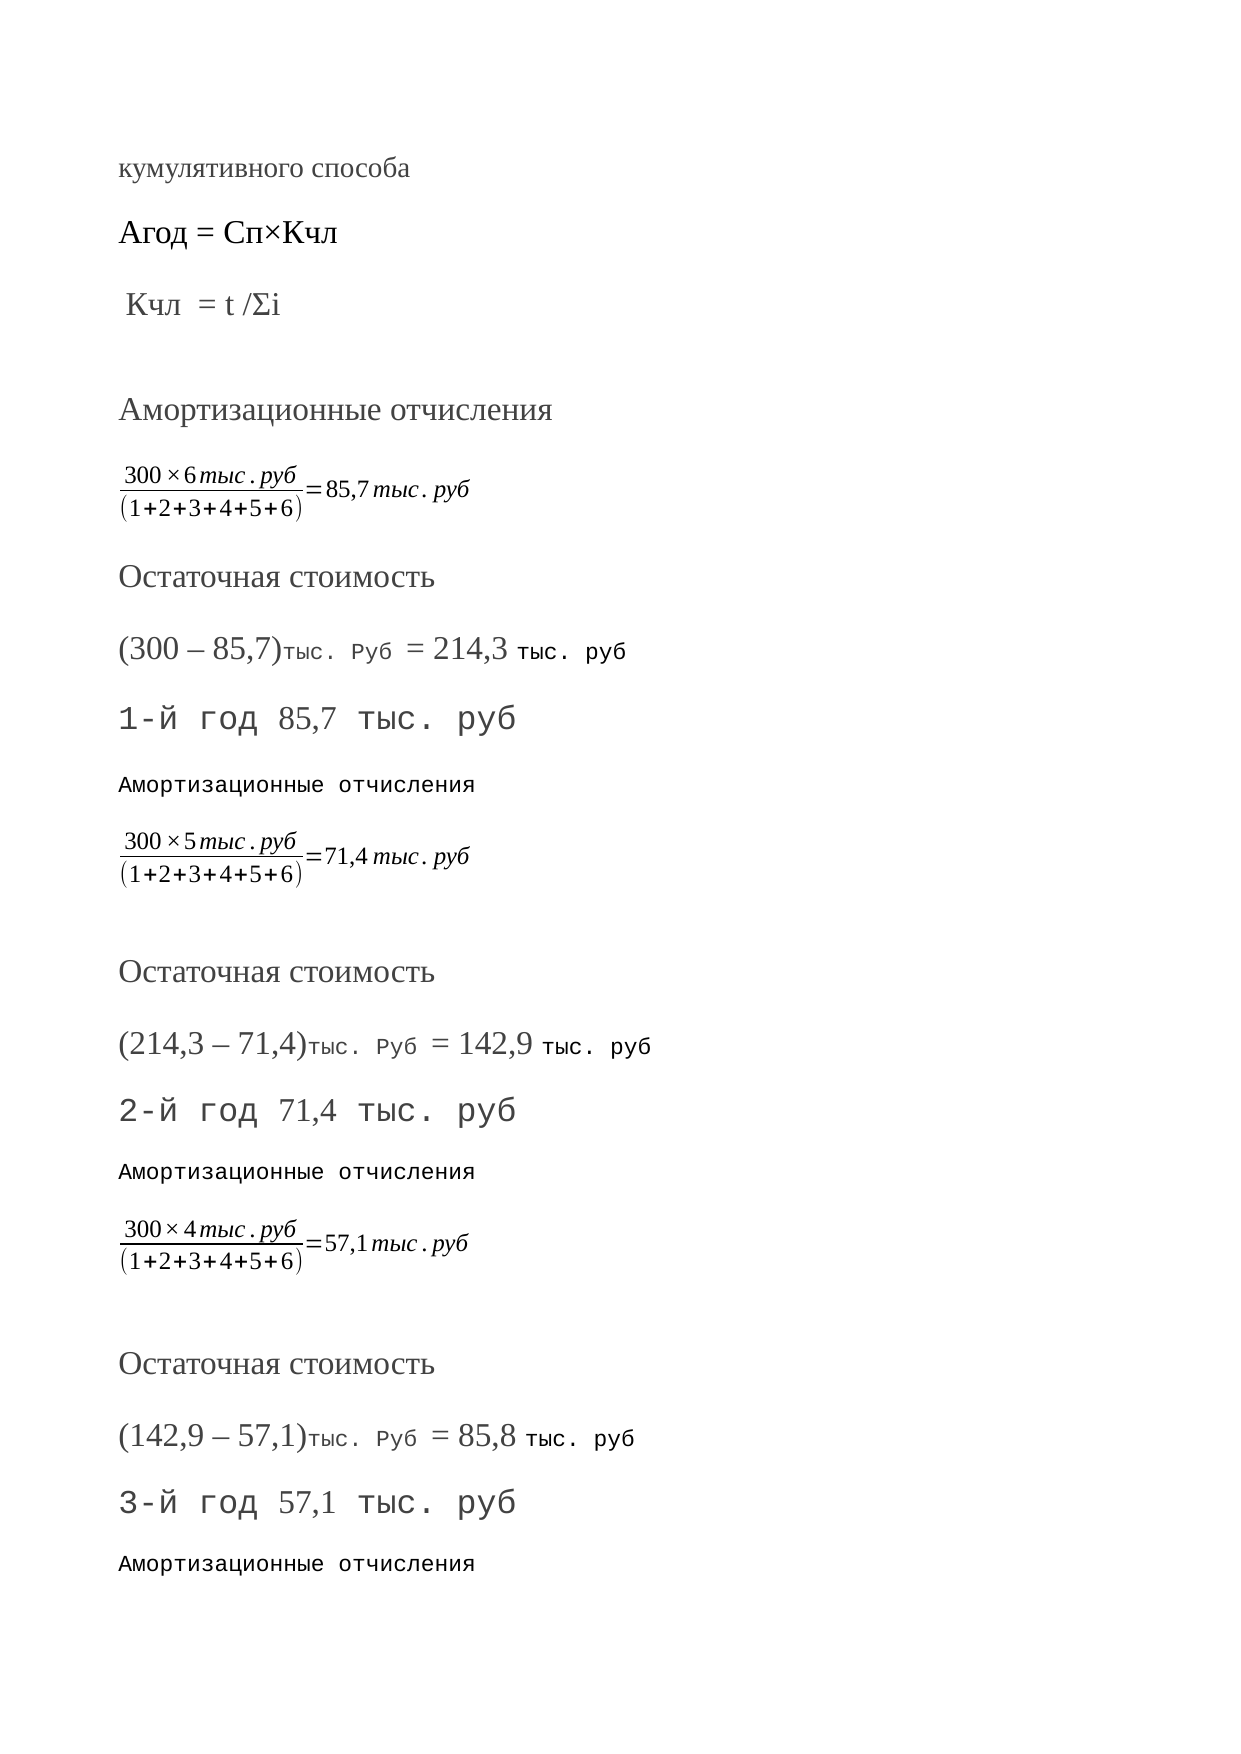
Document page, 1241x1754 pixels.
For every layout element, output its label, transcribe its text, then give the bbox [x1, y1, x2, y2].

text (300 – 85,7)тыс. Руб = 214,3 тыс. руб [118, 628, 1122, 667]
text Амортизационные отчисления [118, 390, 1122, 428]
text 2-й год 71,4 тыс. руб [118, 1091, 1122, 1132]
text 3-й год 57,1 тыс. руб [118, 1482, 1122, 1524]
text (214,3 – 71,4)тыс. Руб = 142,9 тыс. руб [118, 1023, 1122, 1062]
text 1-й год 85,7 тыс. руб [118, 698, 1122, 740]
text Остаточная стоимость [118, 556, 1122, 595]
text Амортизационные отчисления [118, 773, 1122, 799]
text кумулятивного способа [118, 150, 1122, 184]
text (142,9 – 57,1)тыс. Руб = 85,8 тыс. руб [118, 1415, 1122, 1454]
text Остаточная стоимость [118, 952, 1122, 990]
text Остаточная стоимость [118, 1343, 1122, 1382]
text Амортизационные отчисления [118, 1161, 1122, 1186]
text Амортизационные отчисления [118, 1552, 1122, 1578]
text Агод = Сп×Кчл [118, 212, 1122, 251]
text Кчл = t /Ʃi [118, 251, 1122, 323]
